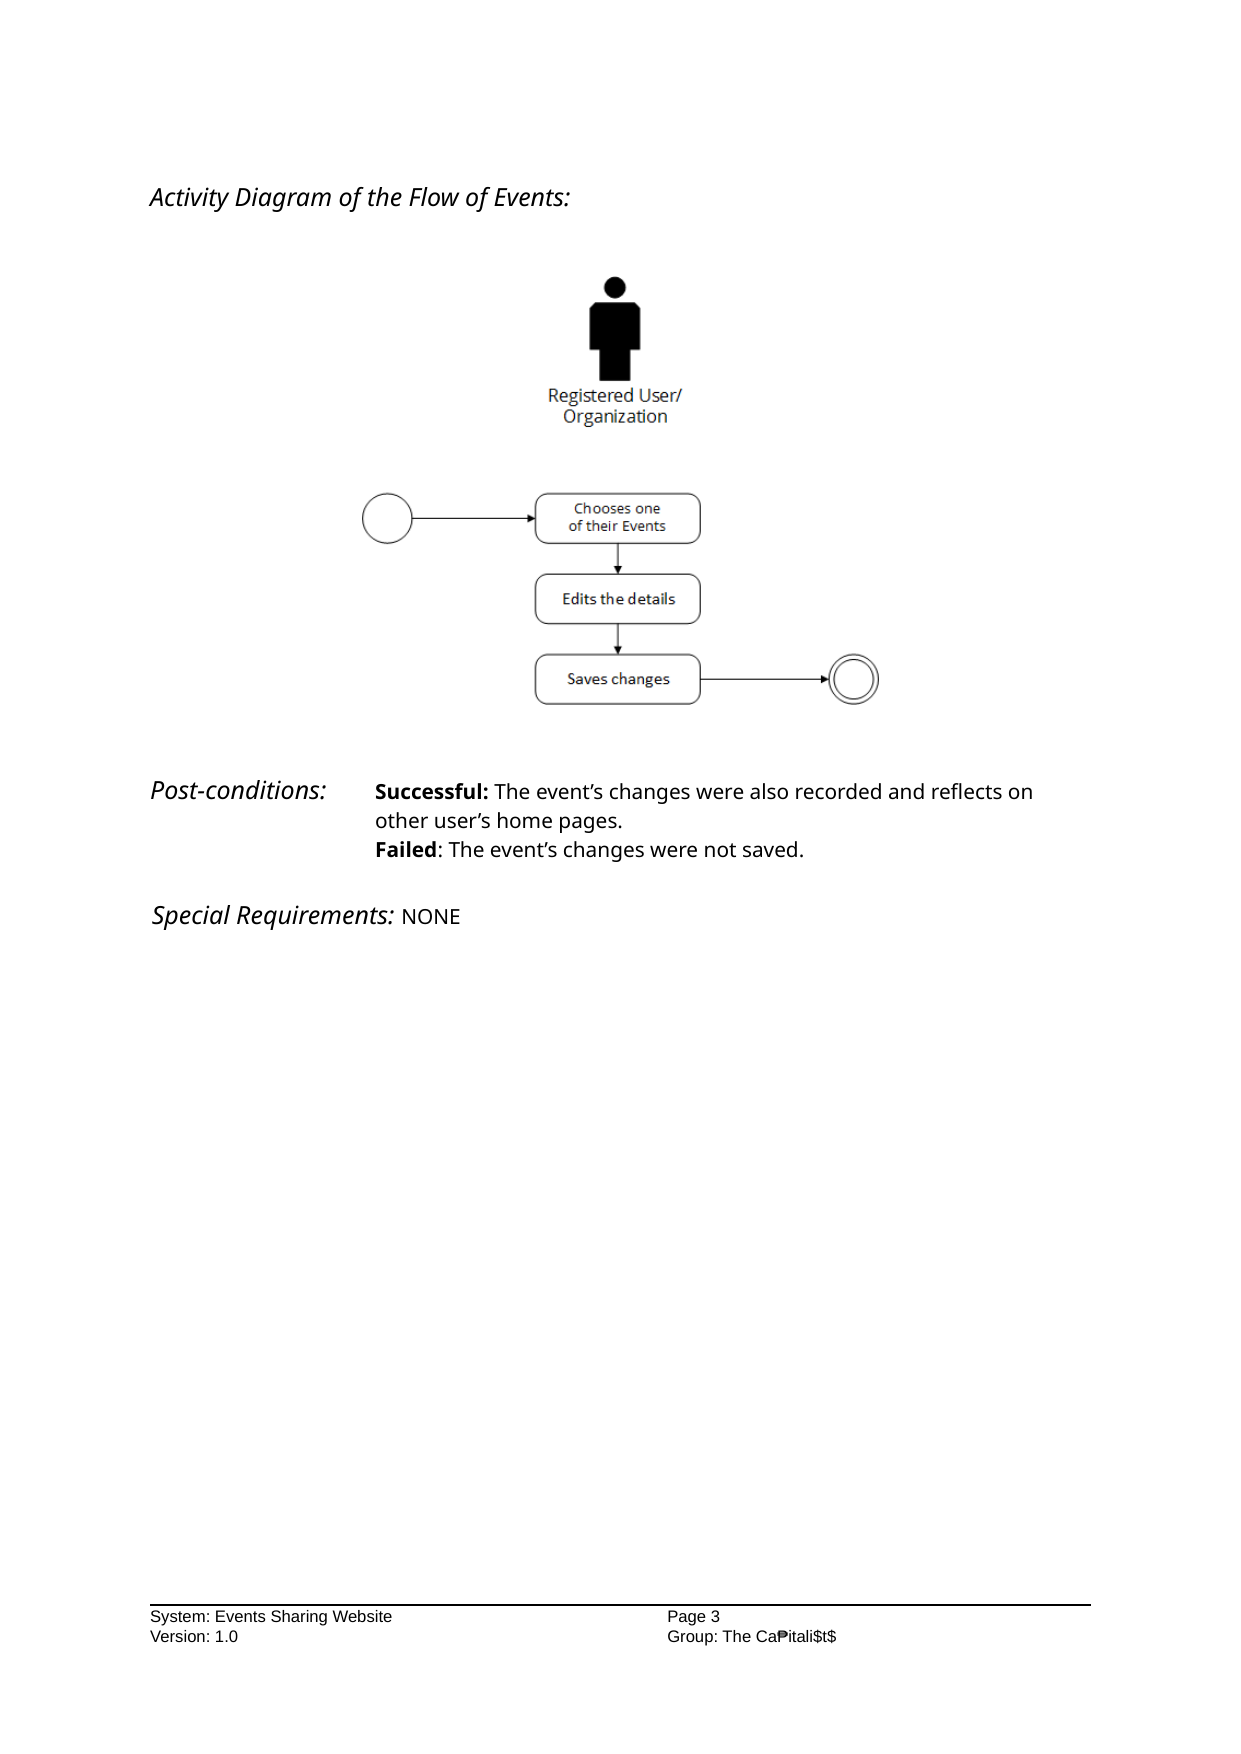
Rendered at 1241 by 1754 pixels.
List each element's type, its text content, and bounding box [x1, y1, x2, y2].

text Activity Diagram of the Flow of Events: [150, 179, 1091, 213]
text Special Requirements: NONE [152, 897, 1091, 931]
text Post-conditions: Successful: The event’s changes were also recorded and reflects on other user’s home pages. Failed: The event’s changes were not saved. [150, 772, 1091, 863]
